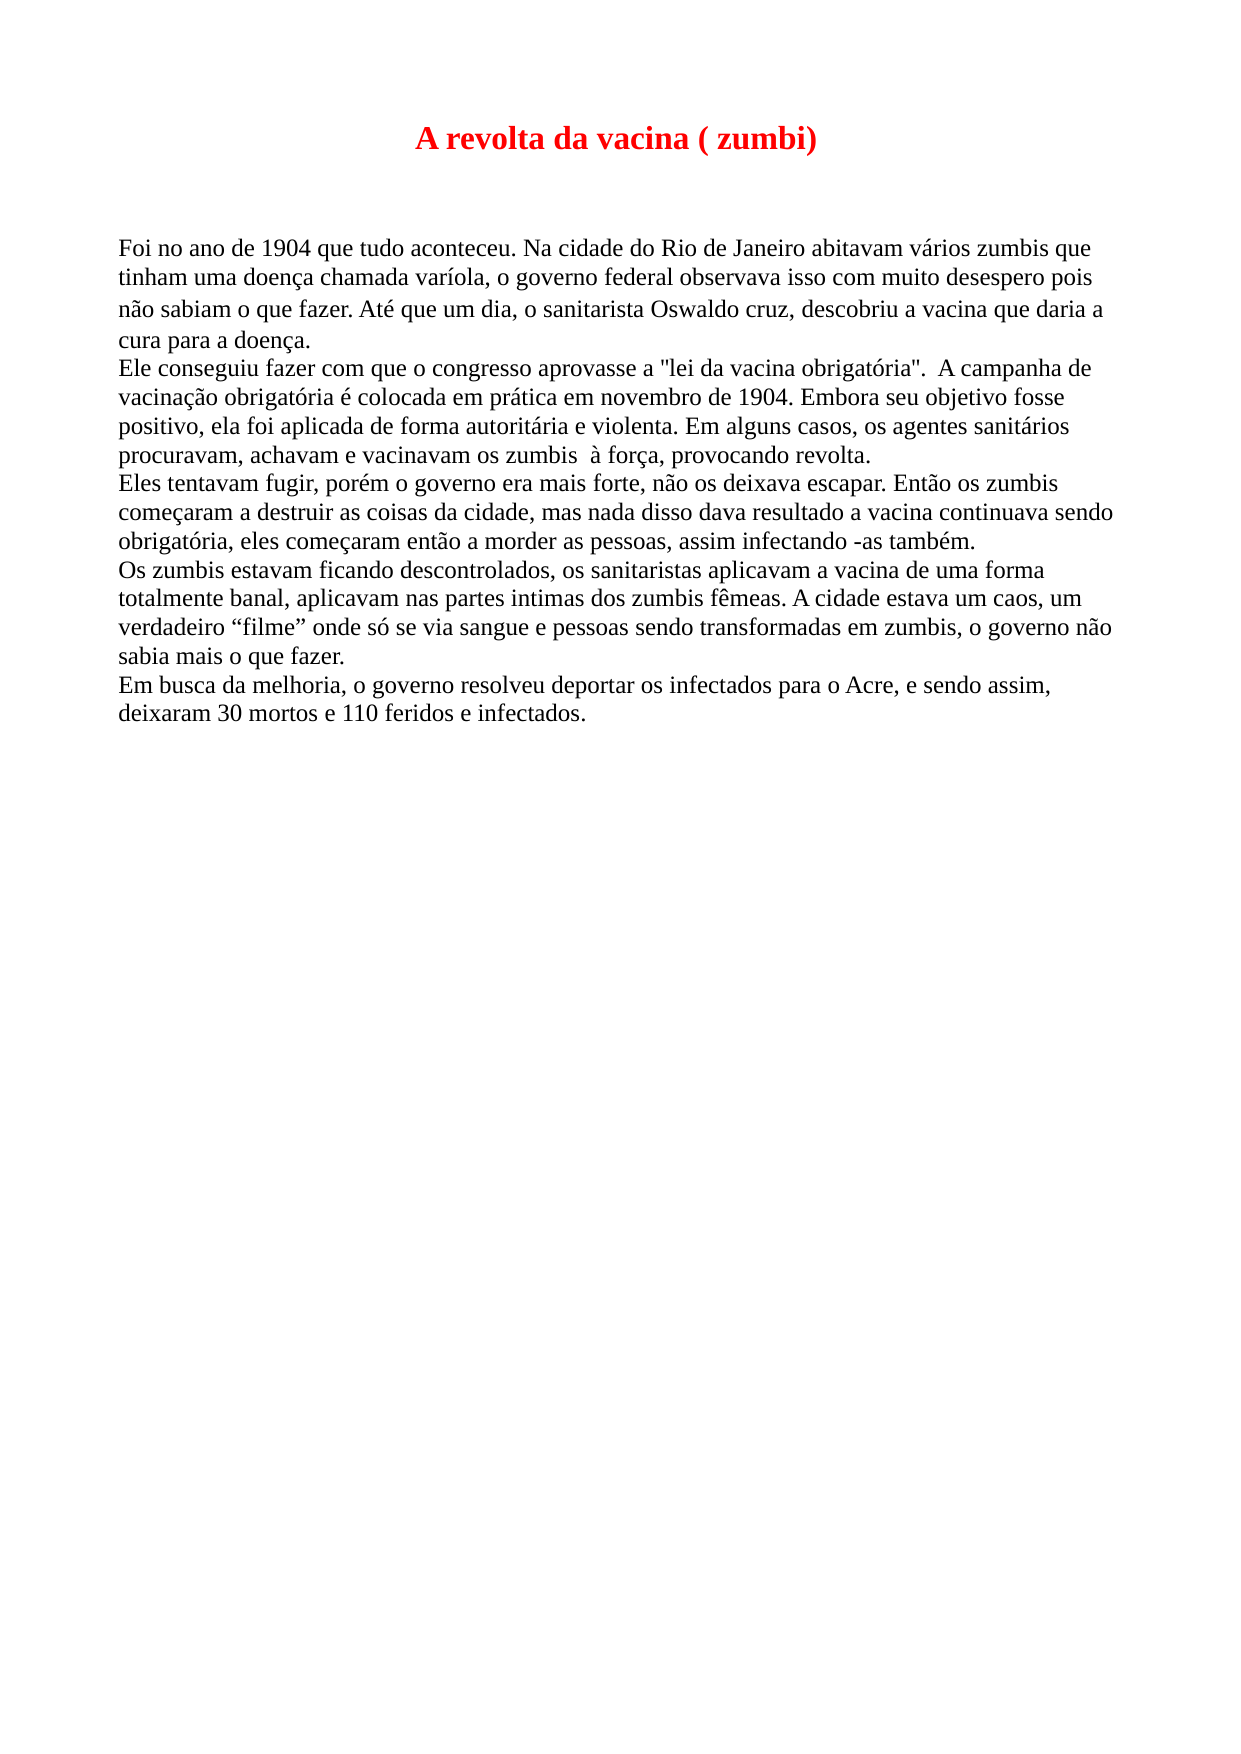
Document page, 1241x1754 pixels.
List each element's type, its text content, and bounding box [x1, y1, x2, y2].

text Ele conseguiu fazer com que o congresso aprovasse a ''lei da vacina obrigatória''. A campanha de vacinação obrigatória é colocada em prática em novembro de 1904. Embora seu objetivo fosse positivo, ela foi aplicada de forma autoritária e violenta. Em alguns casos, os agentes sanitários procuravam, achavam e vacinavam os zumbis à força, provocando revolta. [118, 353, 1122, 468]
text Os zumbis estavam ficando descontrolados, os sanitaristas aplicavam a vacina de uma forma totalmente banal, aplicavam nas partes intimas dos zumbis fêmeas. A cidade estava um caos, um verdadeiro “filme” onde só se via sangue e pessoas sendo transformadas em zumbis, o governo não sabia mais o que fazer. [118, 555, 1122, 670]
text Foi no ano de 1904 que tudo aconteceu. Na cidade do Rio de Janeiro abitavam vários zumbis que tinham uma doença chamada varíola, o governo federal observava isso com muito desespero pois não sabiam o que fazer. Até que um dia, o sanitarista Oswaldo cruz, descobriu a vacina que daria a cura para a doença. [118, 233, 1122, 353]
text Eles tentavam fugir, porém o governo era mais forte, não os deixava escapar. Então os zumbis começaram a destruir as coisas da cidade, mas nada disso dava resultado a vacina continuava sendo obrigatória, eles começaram então a morder as pessoas, assim infectando -as também. [118, 468, 1122, 555]
text A revolta da vacina ( zumbi) [118, 118, 1122, 156]
text Em busca da melhoria, o governo resolveu deportar os infectados para o Acre, e sendo assim, deixaram 30 mortos e 110 feridos e infectados. [118, 670, 1122, 727]
